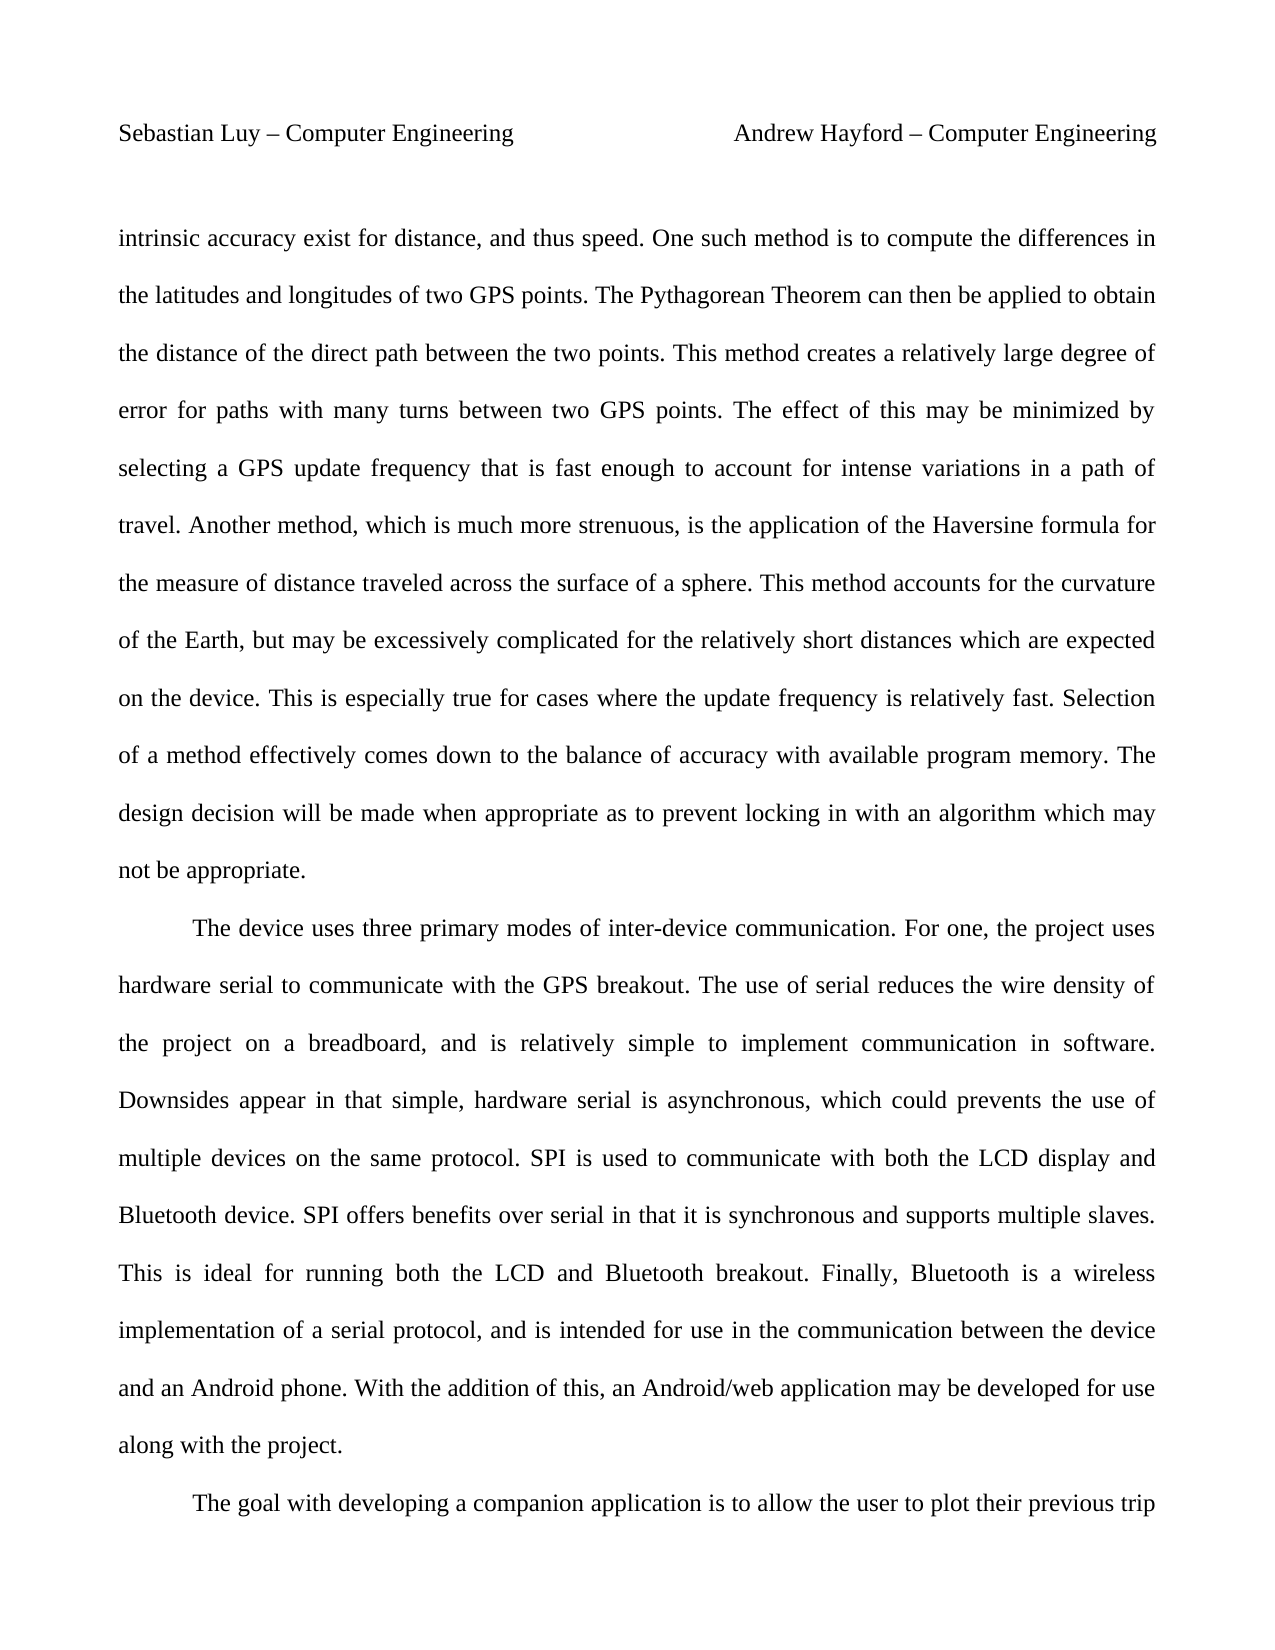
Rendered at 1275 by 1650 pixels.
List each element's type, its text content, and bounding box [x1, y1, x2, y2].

text The goal with developing a companion application is to allow the user to plot their previous trip [118, 1488, 1157, 1516]
text The device uses three primary modes of inter-device communication. For one, the project uses hardware serial to communicate with the GPS breakout. The use of serial reduces the wire density of the project on a breadboard, and is relatively simple to implement communication in software. Downsides appear in that simple, hardware serial is asynchronous, which could prevents the use of multiple devices on the same protocol. SPI is used to communicate with both the LCD display and Bluetooth device. SPI offers benefits over serial in that it is synchronous and supports multiple slaves. This is ideal for running both the LCD and Bluetooth breakout. Finally, Bluetooth is a wireless implementation of a serial protocol, and is intended for use in the communication between the device and an Android phone. With the addition of this, an Android/web application may be developed for use along with the project. [118, 913, 1157, 1459]
text intrinsic accuracy exist for distance, and thus speed. One such method is to compute the differences in the latitudes and longitudes of two GPS points. The Pythagorean Theorem can then be applied to obtain the distance of the direct path between the two points. This method creates a relatively large degree of error for paths with many turns between two GPS points. The effect of this may be minimized by selecting a GPS update frequency that is fast enough to account for intense variations in a path of travel. Another method, which is much more strenuous, is the application of the Haversine formula for the measure of distance traveled across the surface of a sphere. This method accounts for the curvature of the Earth, but may be excessively complicated for the relatively short distances which are expected on the device. This is especially true for cases where the update frequency is relatively fast. Selection of a method effectively comes down to the balance of accuracy with available program memory. The design decision will be made when appropriate as to prevent locking in with an algorithm which may not be appropriate. [118, 223, 1157, 884]
